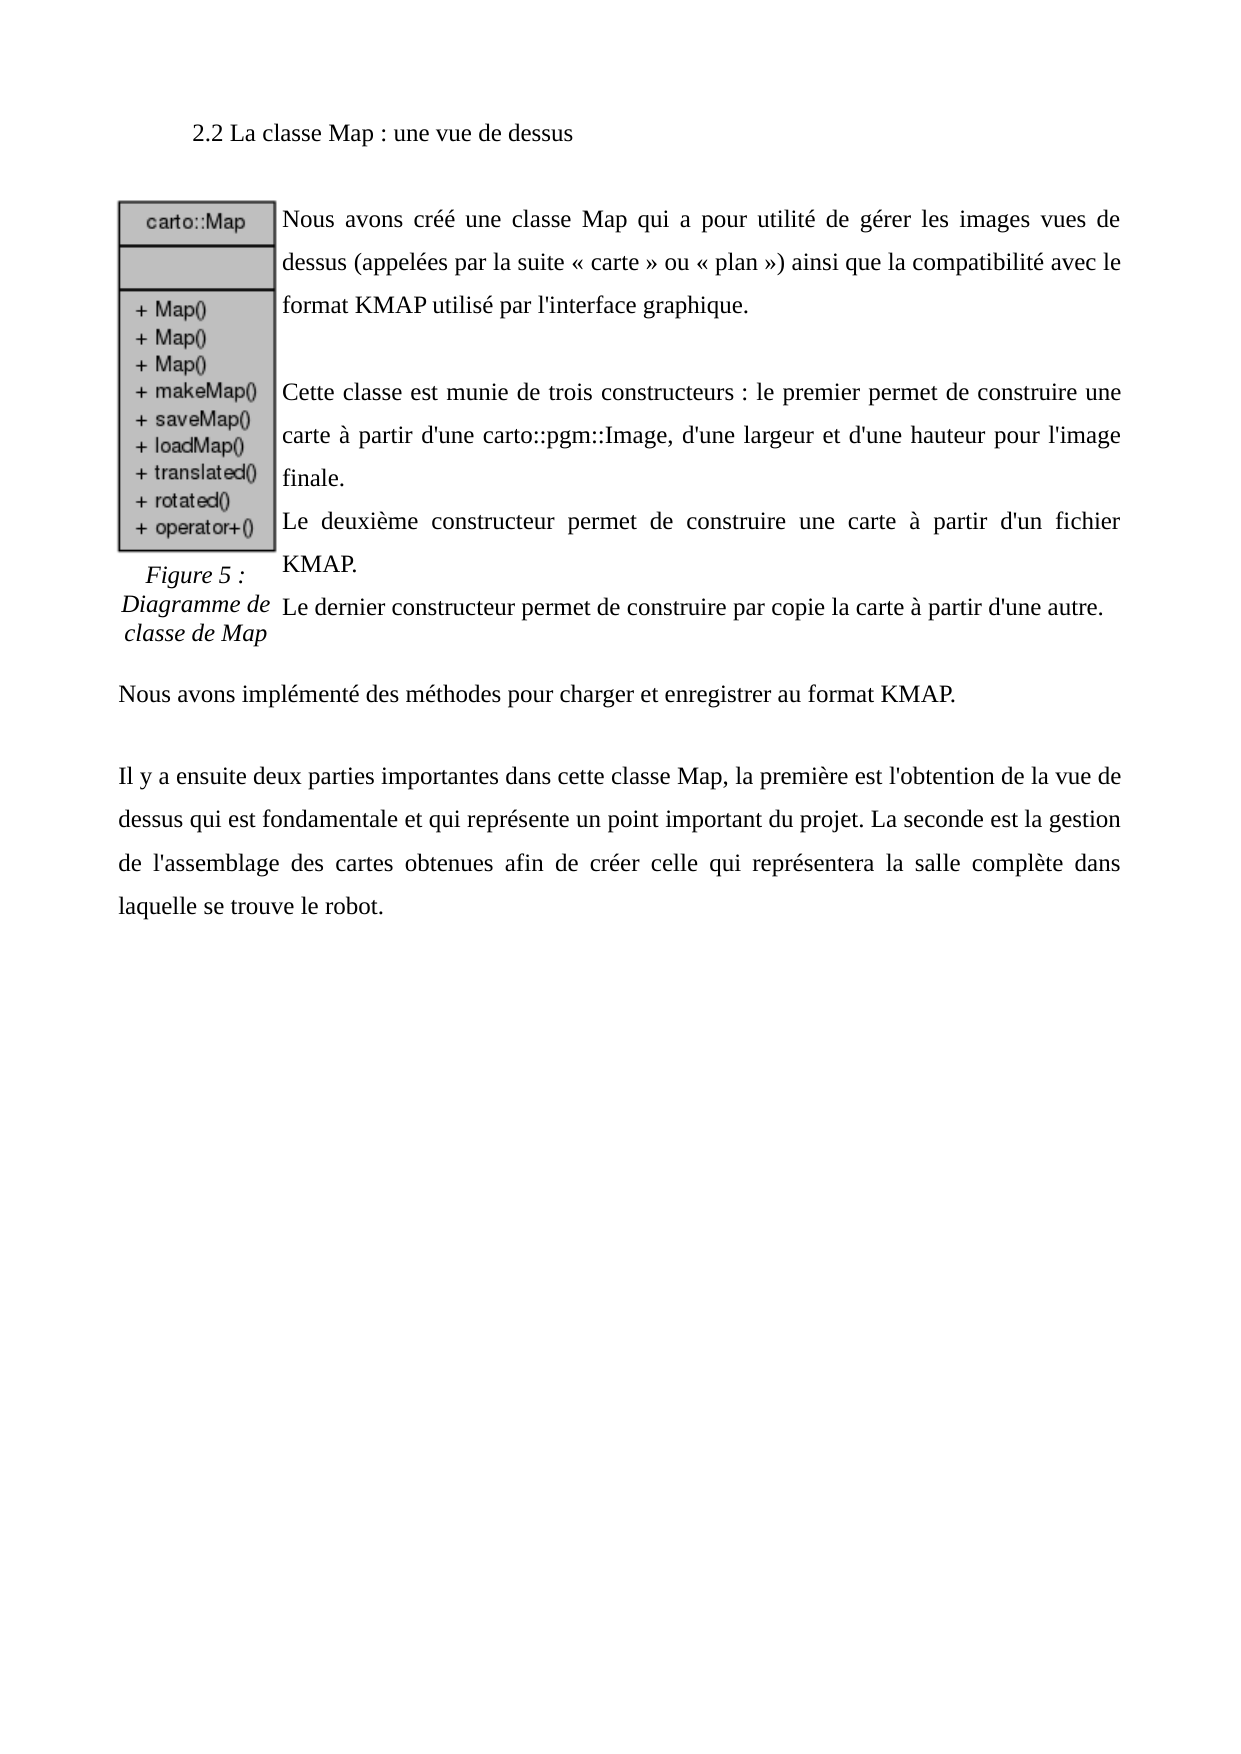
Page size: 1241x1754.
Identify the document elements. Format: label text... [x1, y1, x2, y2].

picture [111, 193, 283, 561]
text Nous avons implémenté des méthodes pour charger et enregistrer au format KMAP. [118, 679, 1122, 707]
text Nous avons créé une classe Map qui a pour utilité de gérer les images vues de dessus (appelées par la suite « carte » ou « plan ») ainsi que la compatibilité avec le format KMAP utilisé par l'interface graphique. [283, 204, 1122, 319]
text Le dernier constructeur permet de construire par copie la carte à partir d'une autre. [282, 592, 1122, 621]
text Il y a ensuite deux parties importantes dans cette classe Map, la première est l'obtention de la vue de dessus qui est fondamentale et qui représente un point important du projet. La seconde est la gestion de l'assemblage des cartes obtenues afin de créer celle qui représentera la salle complète dans laquelle se trouve le robot. [118, 761, 1122, 919]
text Le deuxième constructeur permet de construire une carte à partir d'un fichier KMAP. [282, 506, 1122, 578]
text 2.2 La classe Map : une vue de dessus [118, 118, 1122, 147]
text Figure 5 : Diagramme de classe de Map [112, 561, 282, 647]
text Cette classe est munie de trois constructeurs : le premier permet de construire une carte à partir d'une carto::pgm::Image, d'une largeur et d'une hauteur pour l'image finale. [283, 377, 1122, 492]
